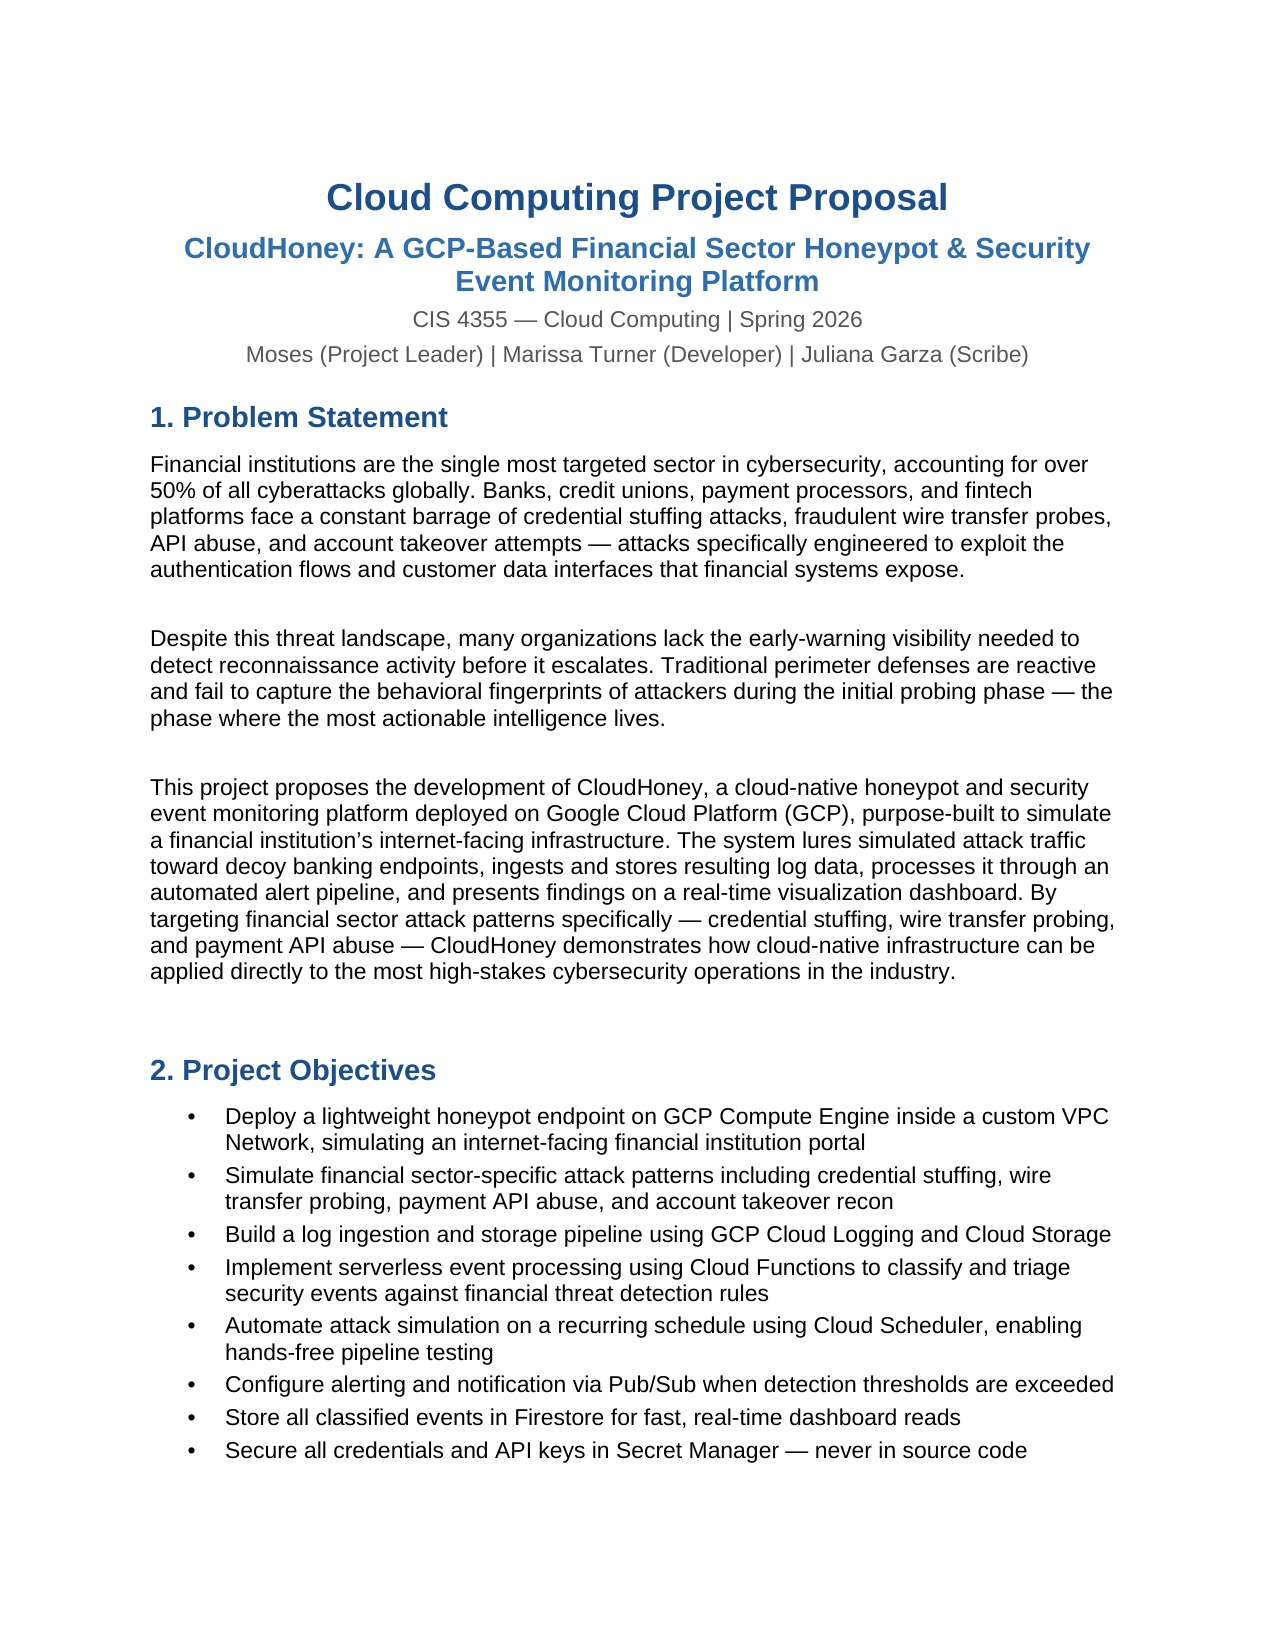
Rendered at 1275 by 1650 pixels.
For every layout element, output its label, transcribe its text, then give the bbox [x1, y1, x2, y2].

list Simulate financial sector-specific attack patterns including credential stuffing, wire transfer probing, payment API abuse, and account takeover recon [187, 1162, 1125, 1214]
text Financial institutions are the single most targeted sector in cybersecurity, accounting for over 50% of all cyberattacks globally. Banks, credit unions, payment processors, and fintech platforms face a constant barrage of credential stuffing attacks, fraudulent wire transfer probes, API abuse, and account takeover attempts — attacks specifically engineered to exploit the authentication flows and customer data interfaces that financial systems expose. [150, 451, 1125, 582]
text This project proposes the development of CloudHoney, a cloud-native honeypot and security event monitoring platform deployed on Google Cloud Platform (GCP), purpose-built to simulate a financial institution’s internet-facing infrastructure. The system lures simulated attack traffic toward decoy banking endpoints, ingests and stores resulting log data, processes it through an automated alert pipeline, and presents findings on a real-time visualization dashboard. By targeting financial sector attack patterns specifically — credential stuffing, wire transfer probing, and payment API abuse — CloudHoney demonstrates how cloud-native infrastructure can be applied directly to the most high-stakes cybersecurity operations in the industry. [150, 774, 1125, 985]
text Cloud Computing Project Proposal [150, 175, 1125, 218]
list Implement serverless event processing using Cloud Functions to classify and triage security events against financial threat detection rules [187, 1253, 1125, 1306]
subtitle 2. Project Objectives [150, 1053, 1125, 1086]
subtitle 1. Problem Statement [150, 400, 1125, 434]
list Secure all credentials and API keys in Secret Manager — never in source code [187, 1437, 1125, 1463]
text CloudHoney: A GCP-Based Financial Sector Honeypot & Security Event Monitoring Platform [150, 231, 1125, 298]
text Despite this threat landscape, many organizations lack the early-warning visibility needed to detect reconnaissance activity before it escalates. Traditional perimeter defenses are reactive and fail to capture the behavioral fingerprints of attackers during the initial probing phase — the phase where the most actionable intelligence lives. [150, 625, 1125, 731]
list Automate attack simulation on a recurring schedule using Cloud Scheduler, enabling hands-free pipeline testing [187, 1312, 1125, 1365]
text CIS 4355 — Cloud Computing | Spring 2026 [150, 306, 1125, 332]
text Moses (Project Leader) | Marissa Turner (Developer) | Juliana Garza (Scribe) [150, 341, 1125, 367]
list Store all classified events in Firestore for fast, real-time dashboard reads [187, 1404, 1125, 1430]
list Deploy a lightweight honeypot endpoint on GCP Compute Engine inside a custom VPC Network, simulating an internet-facing financial institution portal [187, 1103, 1125, 1156]
list Build a log ingestion and storage pipeline using GCP Cloud Logging and Cloud Storage [187, 1221, 1125, 1247]
list Configure alerting and notification via Pub/Sub when detection thresholds are exceeded [187, 1371, 1125, 1398]
